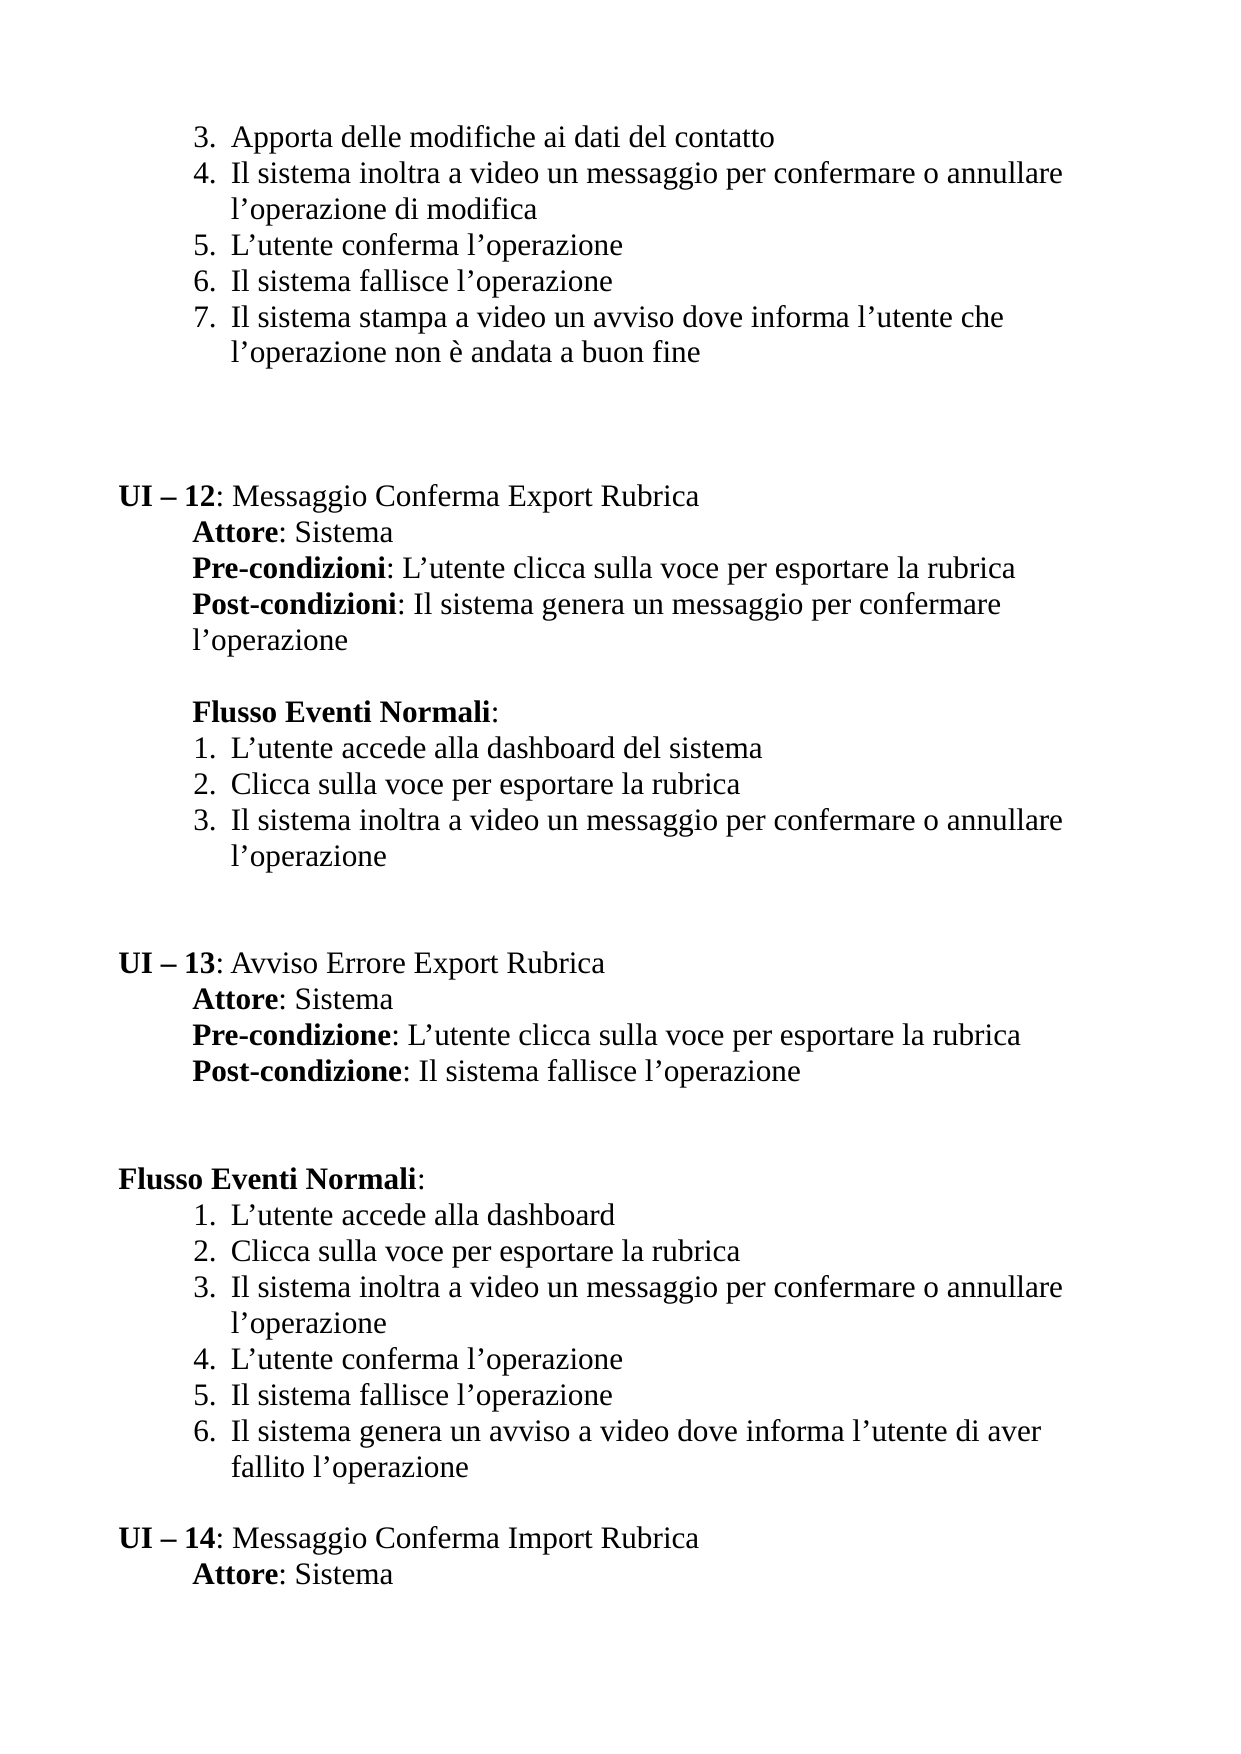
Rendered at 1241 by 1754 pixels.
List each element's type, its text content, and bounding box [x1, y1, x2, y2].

list L’utente accede alla dashboard [193, 1196, 1122, 1232]
list Clicca sulla voce per esportare la rubrica [193, 1232, 1122, 1268]
list Il sistema inoltra a video un messaggio per confermare o annullare l’operazione [193, 1268, 1122, 1340]
text UI – 14: Messaggio Conferma Import Rubrica [118, 1520, 1122, 1556]
list L’utente conferma l’operazione [193, 1340, 1122, 1376]
list Il sistema fallisce l’operazione [193, 262, 1122, 298]
list Il sistema inoltra a video un messaggio per confermare o annullare l’operazione [193, 801, 1122, 873]
list Il sistema inoltra a video un messaggio per confermare o annullare l’operazione di modifica [193, 154, 1122, 226]
text Post-condizione: Il sistema fallisce l’operazione [118, 1052, 1122, 1088]
list Il sistema fallisce l’operazione [193, 1376, 1122, 1412]
text Attore: Sistema [118, 513, 1122, 549]
text Flusso Eventi Normali: [118, 1160, 1122, 1196]
text Pre-condizioni: L’utente clicca sulla voce per esportare la rubrica [118, 549, 1122, 585]
list Apporta delle modifiche ai dati del contatto [193, 118, 1122, 154]
list L’utente conferma l’operazione [193, 226, 1122, 262]
list Il sistema stampa a video un avviso dove informa l’utente che l’operazione non è andata a buon fine [193, 298, 1122, 370]
text Post-condizioni: Il sistema genera un messaggio per confermare l’operazione [118, 585, 1122, 657]
text UI – 13: Avviso Errore Export Rubrica [118, 945, 1122, 981]
list L’utente accede alla dashboard del sistema [193, 729, 1122, 765]
text Attore: Sistema [118, 981, 1122, 1017]
text Attore: Sistema [118, 1556, 1122, 1592]
text Flusso Eventi Normali: [118, 693, 1122, 729]
text Pre-condizione: L’utente clicca sulla voce per esportare la rubrica [118, 1017, 1122, 1052]
list Il sistema genera un avviso a video dove informa l’utente di aver fallito l’operazione [193, 1412, 1122, 1484]
text UI – 12: Messaggio Conferma Export Rubrica [118, 477, 1122, 513]
list Clicca sulla voce per esportare la rubrica [193, 765, 1122, 801]
